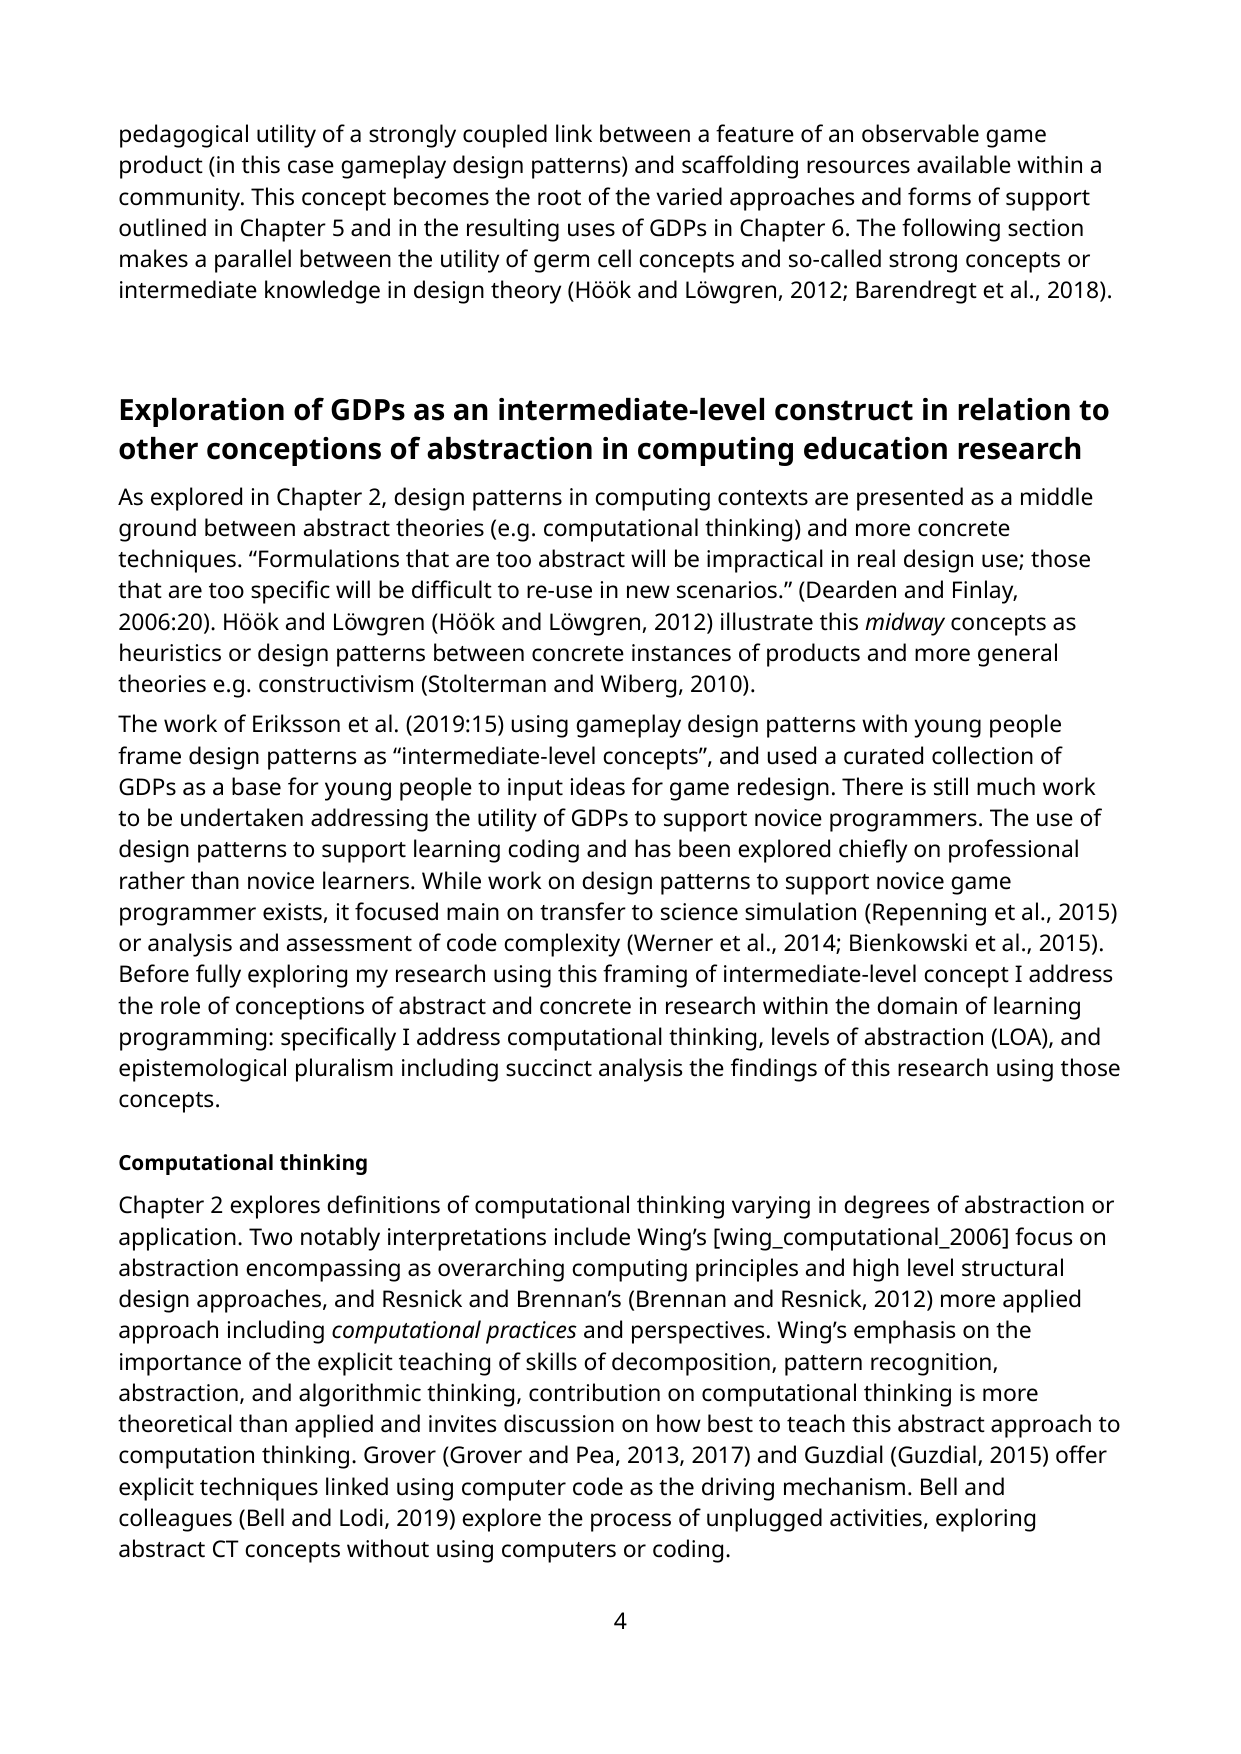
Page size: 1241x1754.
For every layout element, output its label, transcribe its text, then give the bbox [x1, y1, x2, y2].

text pedagogical utility of a strongly coupled link between a feature of an observable game product (in this case gameplay design patterns) and scaffolding resources available within a community. This concept becomes the root of the varied approaches and forms of support outlined in Chapter 5 and in the resulting uses of GDPs in Chapter 6. The following section makes a parallel between the utility of germ cell concepts and so-called strong concepts or intermediate knowledge in design theory (Höök and Löwgren, 2012; Barendregt et al., 2018). [118, 118, 1122, 306]
subtitle Exploration of GDPs as an intermediate-level construct in relation to other conceptions of abstraction in computing education research [118, 389, 1122, 468]
subtitle Computational thinking [118, 1148, 1122, 1177]
text Chapter 2 explores definitions of computational thinking varying in degrees of abstraction or application. Two notably interpretations include Wing’s [wing_computational_2006] focus on abstraction encompassing as overarching computing principles and high level structural design approaches, and Resnick and Brennan’s (Brennan and Resnick, 2012) more applied approach including computational practices and perspectives. Wing’s emphasis on the importance of the explicit teaching of skills of decomposition, pattern recognition, abstraction, and algorithmic thinking, contribution on computational thinking is more theoretical than applied and invites discussion on how best to teach this abstract approach to computation thinking. Grover (Grover and Pea, 2013, 2017) and Guzdial (Guzdial, 2015) offer explicit techniques linked using computer code as the driving mechanism. Bell and colleagues (Bell and Lodi, 2019) explore the process of unplugged activities, exploring abstract CT concepts without using computers or coding. [118, 1189, 1122, 1564]
text As explored in Chapter 2, design patterns in computing contexts are presented as a middle ground between abstract theories (e.g. computational thinking) and more concrete techniques. “Formulations that are too abstract will be impractical in real design use; those that are too specific will be difficult to re-use in new scenarios.” (Dearden and Finlay, 2006:20). Höök and Löwgren (Höök and Löwgren, 2012) illustrate this midway concepts as heuristics or design patterns between concrete instances of products and more general theories e.g. constructivism (Stolterman and Wiberg, 2010). [118, 481, 1122, 699]
text The work of Eriksson et al. (2019:15) using gameplay design patterns with young people frame design patterns as “intermediate-level concepts”, and used a curated collection of GDPs as a base for young people to input ideas for game redesign. There is still much work to be undertaken addressing the utility of GDPs to support novice programmers. The use of design patterns to support learning coding and has been explored chiefly on professional rather than novice learners. While work on design patterns to support novice game programmer exists, it focused main on transfer to science simulation (Repenning et al., 2015) or analysis and assessment of code complexity (Werner et al., 2014; Bienkowski et al., 2015). Before fully exploring my research using this framing of intermediate-level concept I address the role of conceptions of abstract and concrete in research within the domain of learning programming: specifically I address computational thinking, levels of abstraction (LOA), and epistemological pluralism including succinct analysis the findings of this research using those concepts. [118, 708, 1122, 1114]
